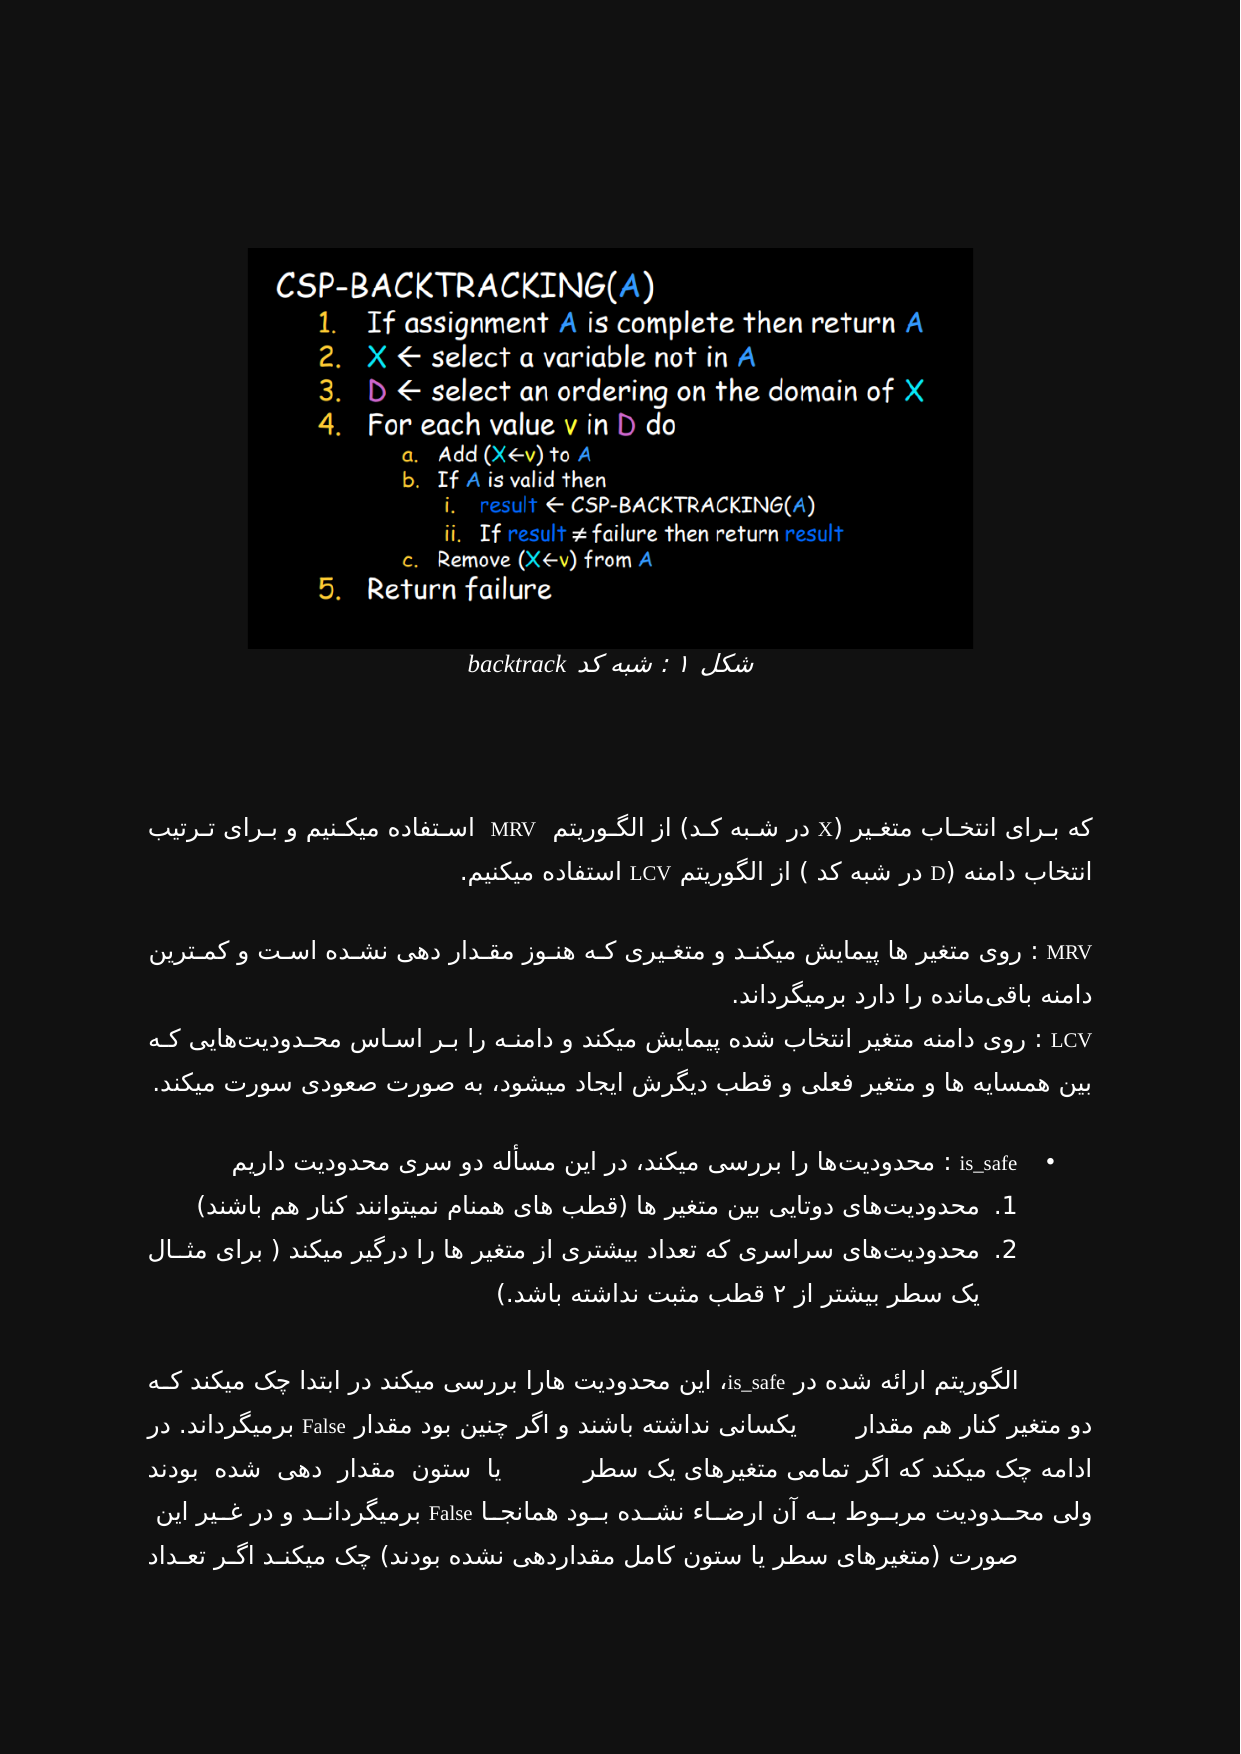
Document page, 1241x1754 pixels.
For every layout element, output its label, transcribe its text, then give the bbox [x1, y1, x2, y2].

picture [247, 248, 974, 649]
text شکل ۱ : شبه کد backtrack [248, 649, 973, 678]
list is_safe : محدودیت‌ها را بررسی میکند، در این مسأله دو سری محدودیت داریم [148, 1147, 1055, 1177]
text LCV : روی دامنه متغیر انتخاب شده پیمایش میکند و دامنه را بر اساس محدودیت‌هایی که بین همسایه ها و متغیر فعلی و قطب دیگرش ایجاد میشود، به صورت صعودی سورت میکند. [148, 1024, 1093, 1097]
list محدودیت‌های سراسری که تعداد بیشتری از متغیر ها را درگیر میکند ( برای مثال یک سطر بیشتر از ۲ قطب مثبت نداشته باشد.) [148, 1235, 1018, 1308]
text الگوریتم ارائه شده در is_safe، این محدودیت هارا بررسی میکند در ابتدا چک میکند که دو متغیر کنار هم مقدار یکسانی نداشته باشند و اگر چنین بود مقدار False برمیگرداند. در ادامه چک میکند که اگر تمامی متغیرهای یک سطر یا ستون مقدار دهی شده بودند ولی محدودیت مربوط به آن ارضاء نشده بود همانجا False برمیگرداند و در غیر این صورت (متغیرهای سطر یا ستون کامل مقداردهی نشده بودند) چک میکند اگر تعداد مقادیر داده شده برای متغیر ها، محدودیت هارا رد کرد بازهم False برمیگرداند و در آخر اگر هیچکدام از این اتفاق‌ها نیافتاده بود، True برمیگرداند. [148, 1366, 1093, 1570]
text MRV : روی متغیر ها پیمایش میکند و متغیری که هنوز مقدار دهی نشده است و کمترین دامنه باقی‌مانده را دارد برمیگرداند. [148, 936, 1093, 1009]
list محدودیت‌های دوتایی بین متغیر ها (قطب های همنام نمیتوانند کنار هم باشند) [148, 1191, 1018, 1220]
text که برای انتخاب متغیر (X در شبه کد)‌ از الگوریتم MRV استفاده میکنیم و برای ترتیب انتخاب دامنه (D در شبه کد ) از الگوریتم LCV استفاده میکنیم. [148, 813, 1093, 886]
